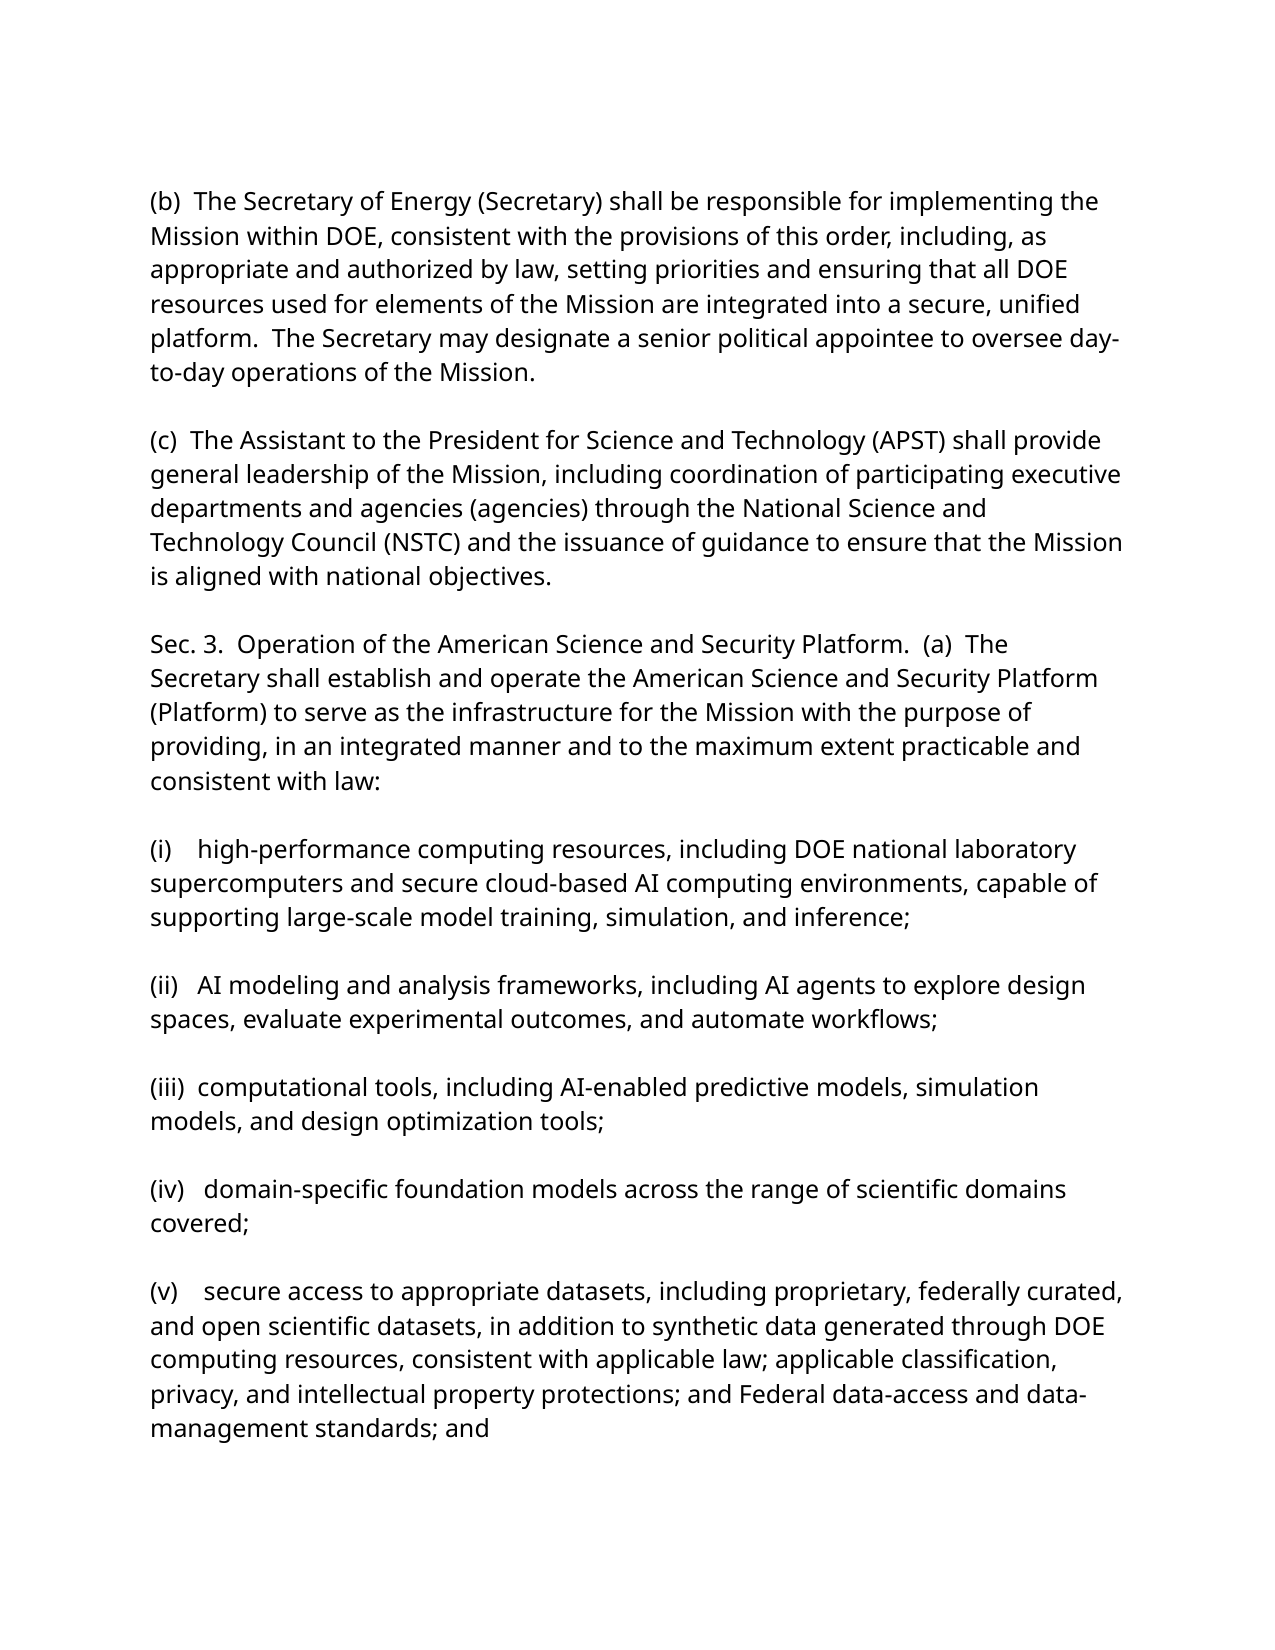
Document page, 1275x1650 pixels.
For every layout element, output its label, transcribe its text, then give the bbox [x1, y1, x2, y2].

text (iv) domain-specific foundation models across the range of scientific domains covered; [150, 1172, 1125, 1240]
text (i) high-performance computing resources, including DOE national laboratory supercomputers and secure cloud-based AI computing environments, capable of supporting large-scale model training, simulation, and inference; [150, 831, 1125, 933]
text (v) secure access to appropriate datasets, including proprietary, federally curated, and open scientific datasets, in addition to synthetic data generated through DOE computing resources, consistent with applicable law; applicable classification, privacy, and intellectual property protections; and Federal data-access and data-management standards; and [150, 1274, 1125, 1444]
text (c) The Assistant to the President for Science and Technology (APST) shall provide general leadership of the Mission, including coordination of participating executive departments and agencies (agencies) through the National Science and Technology Council (NSTC) and the issuance of guidance to ensure that the Mission is aligned with national objectives. [150, 422, 1125, 593]
text Sec. 3. Operation of the American Science and Security Platform. (a) The Secretary shall establish and operate the American Science and Security Platform (Platform) to serve as the infrastructure for the Mission with the purpose of providing, in an integrated manner and to the maximum extent practicable and consistent with law: [150, 627, 1125, 797]
text (iii) computational tools, including AI-enabled predictive models, simulation models, and design optimization tools; [150, 1070, 1125, 1138]
text (b) The Secretary of Energy (Secretary) shall be responsible for implementing the Mission within DOE, consistent with the provisions of this order, including, as appropriate and authorized by law, setting priorities and ensuring that all DOE resources used for elements of the Mission are integrated into a secure, unified platform. The Secretary may designate a senior political appointee to oversee day-to-day operations of the Mission. [150, 184, 1125, 388]
text (ii) AI modeling and analysis frameworks, including AI agents to explore design spaces, evaluate experimental outcomes, and automate workflows; [150, 967, 1125, 1036]
